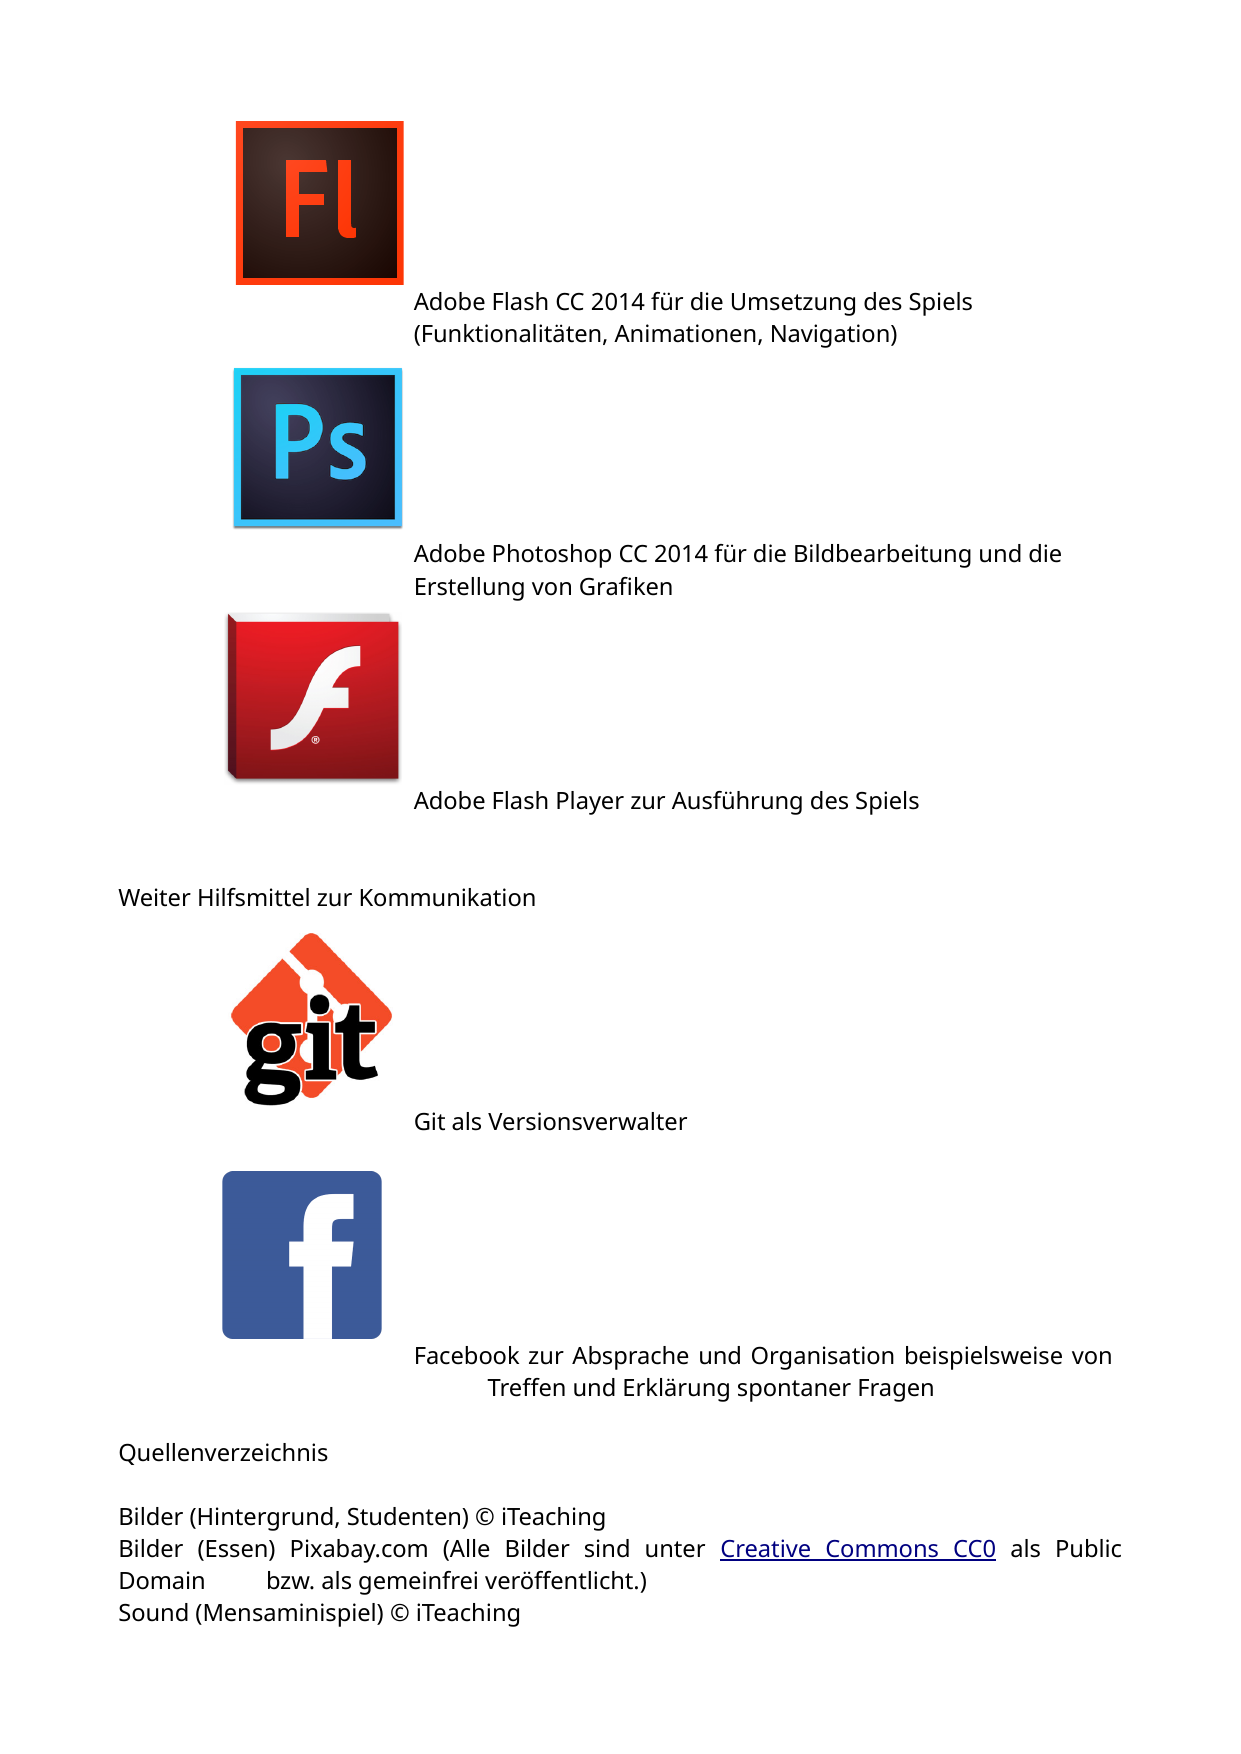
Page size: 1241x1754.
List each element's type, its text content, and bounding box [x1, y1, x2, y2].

text Git als Versionsverwalter [118, 913, 1122, 1138]
text Bilder (Hintergrund, Studenten) © iTeaching [118, 1500, 1122, 1532]
picture [222, 1171, 382, 1339]
picture [228, 365, 407, 538]
text Quellenverzeichnis [118, 1436, 1122, 1468]
text Adobe Flash CC 2014 für die Umsetzung des Spiels (Funktionalitäten, Animationen, Navigation) Adobe Photoshop CC 2014 für die Bildbearbeitung und die Erstellung von Grafiken Adobe Flash Player zur Ausführung des Spiels [118, 118, 1122, 816]
picture [227, 933, 395, 1106]
text Bilder (Essen) Pixabay.com (Alle Bilder sind unter Creative Commons CC0 als Public Domain bzw. als gemeinfrei veröffentlicht.) [118, 1532, 1122, 1597]
text Facebook zur Absprache und Organisation beispielsweise von Treffen und Erklärung spontaner Fragen [118, 1170, 1122, 1403]
picture [235, 121, 404, 285]
text Sound (Mensaminispiel) © iTeaching [118, 1597, 1122, 1629]
text Weiter Hilfsmittel zur Kommunikation [118, 881, 1122, 913]
picture [223, 612, 403, 785]
